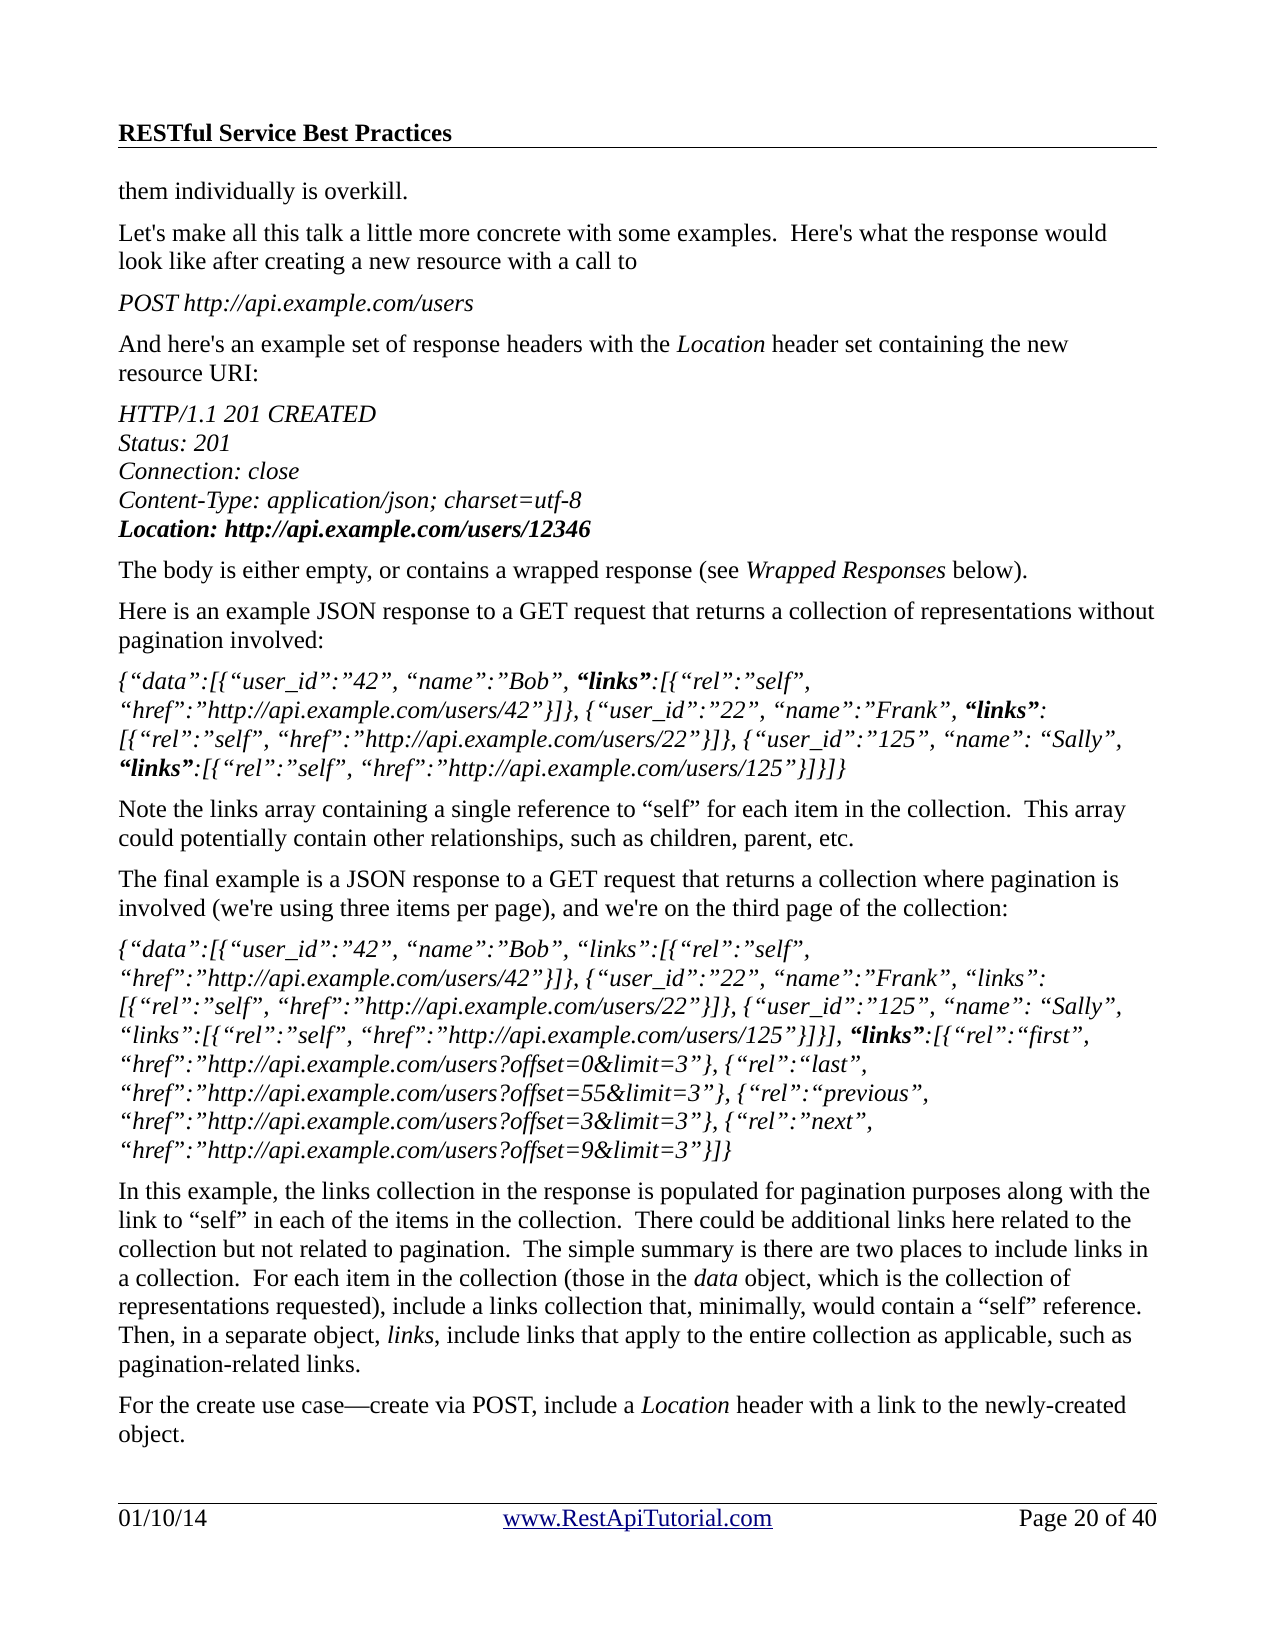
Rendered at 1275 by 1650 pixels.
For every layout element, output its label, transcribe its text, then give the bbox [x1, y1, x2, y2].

text For the create use case—create via POST, include a Location header with a link to the newly-created object. [118, 1390, 1157, 1448]
text Connection: close [118, 456, 1157, 485]
text Status: 201 [118, 428, 1157, 456]
text HTTP/1.1 201 CREATED [118, 399, 1157, 428]
text {“data”:[{“user_id”:”42”, “name”:”Bob”, “links”:[{“rel”:”self”, “href”:”http://api.example.com/users/42”}]}, {“user_id”:”22”, “name”:”Frank”, “links”:[{“rel”:”self”, “href”:”http://api.example.com/users/22”}]}, {“user_id”:”125”, “name”: “Sally”, “links”:[{“rel”:”self”, “href”:”http://api.example.com/users/125”}]}]} [118, 666, 1157, 781]
text them individually is overkill. [118, 176, 1157, 205]
text Note the links array containing a single reference to “self” for each item in the collection. This array could potentially contain other relationships, such as children, parent, etc. [118, 794, 1157, 851]
text {“data”:[{“user_id”:”42”, “name”:”Bob”, “links”:[{“rel”:”self”, “href”:”http://api.example.com/users/42”}]}, {“user_id”:”22”, “name”:”Frank”, “links”:[{“rel”:”self”, “href”:”http://api.example.com/users/22”}]}, {“user_id”:”125”, “name”: “Sally”, “links”:[{“rel”:”self”, “href”:”http://api.example.com/users/125”}]}], “links”:[{“rel”:“first”, “href”:”http://api.example.com/users?offset=0&limit=3”}, {“rel”:“last”, “href”:”http://api.example.com/users?offset=55&limit=3”}, {“rel”:“previous”, “href”:”http://api.example.com/users?offset=3&limit=3”}, {“rel”:”next”, “href”:”http://api.example.com/users?offset=9&limit=3”}]} [118, 934, 1157, 1164]
text POST http://api.example.com/users [118, 288, 1157, 316]
text In this example, the links collection in the response is populated for pagination purposes along with the link to “self” in each of the items in the collection. There could be additional links here related to the collection but not related to pagination. The simple summary is there are two places to include links in a collection. For each item in the collection (those in the data object, which is the collection of representations requested), include a links collection that, minimally, would contain a “self” reference. Then, in a separate object, links, include links that apply to the entire collection as applicable, such as pagination-related links. [118, 1176, 1157, 1378]
text Here is an example JSON response to a GET request that returns a collection of representations without pagination involved: [118, 596, 1157, 654]
text The body is either empty, or contains a wrapped response (see Wrapped Responses below). [118, 555, 1157, 584]
text Let's make all this talk a little more concrete with some examples. Here's what the response would look like after creating a new resource with a call to [118, 218, 1157, 275]
text The final example is a JSON response to a GET request that returns a collection where pagination is involved (we're using three items per page), and we're on the third page of the collection: [118, 864, 1157, 921]
text And here's an example set of response headers with the Location header set containing the new resource URI: [118, 329, 1157, 386]
text Location: http://api.example.com/users/12346 [118, 514, 1157, 543]
text Content-Type: application/json; charset=utf-8 [118, 485, 1157, 514]
